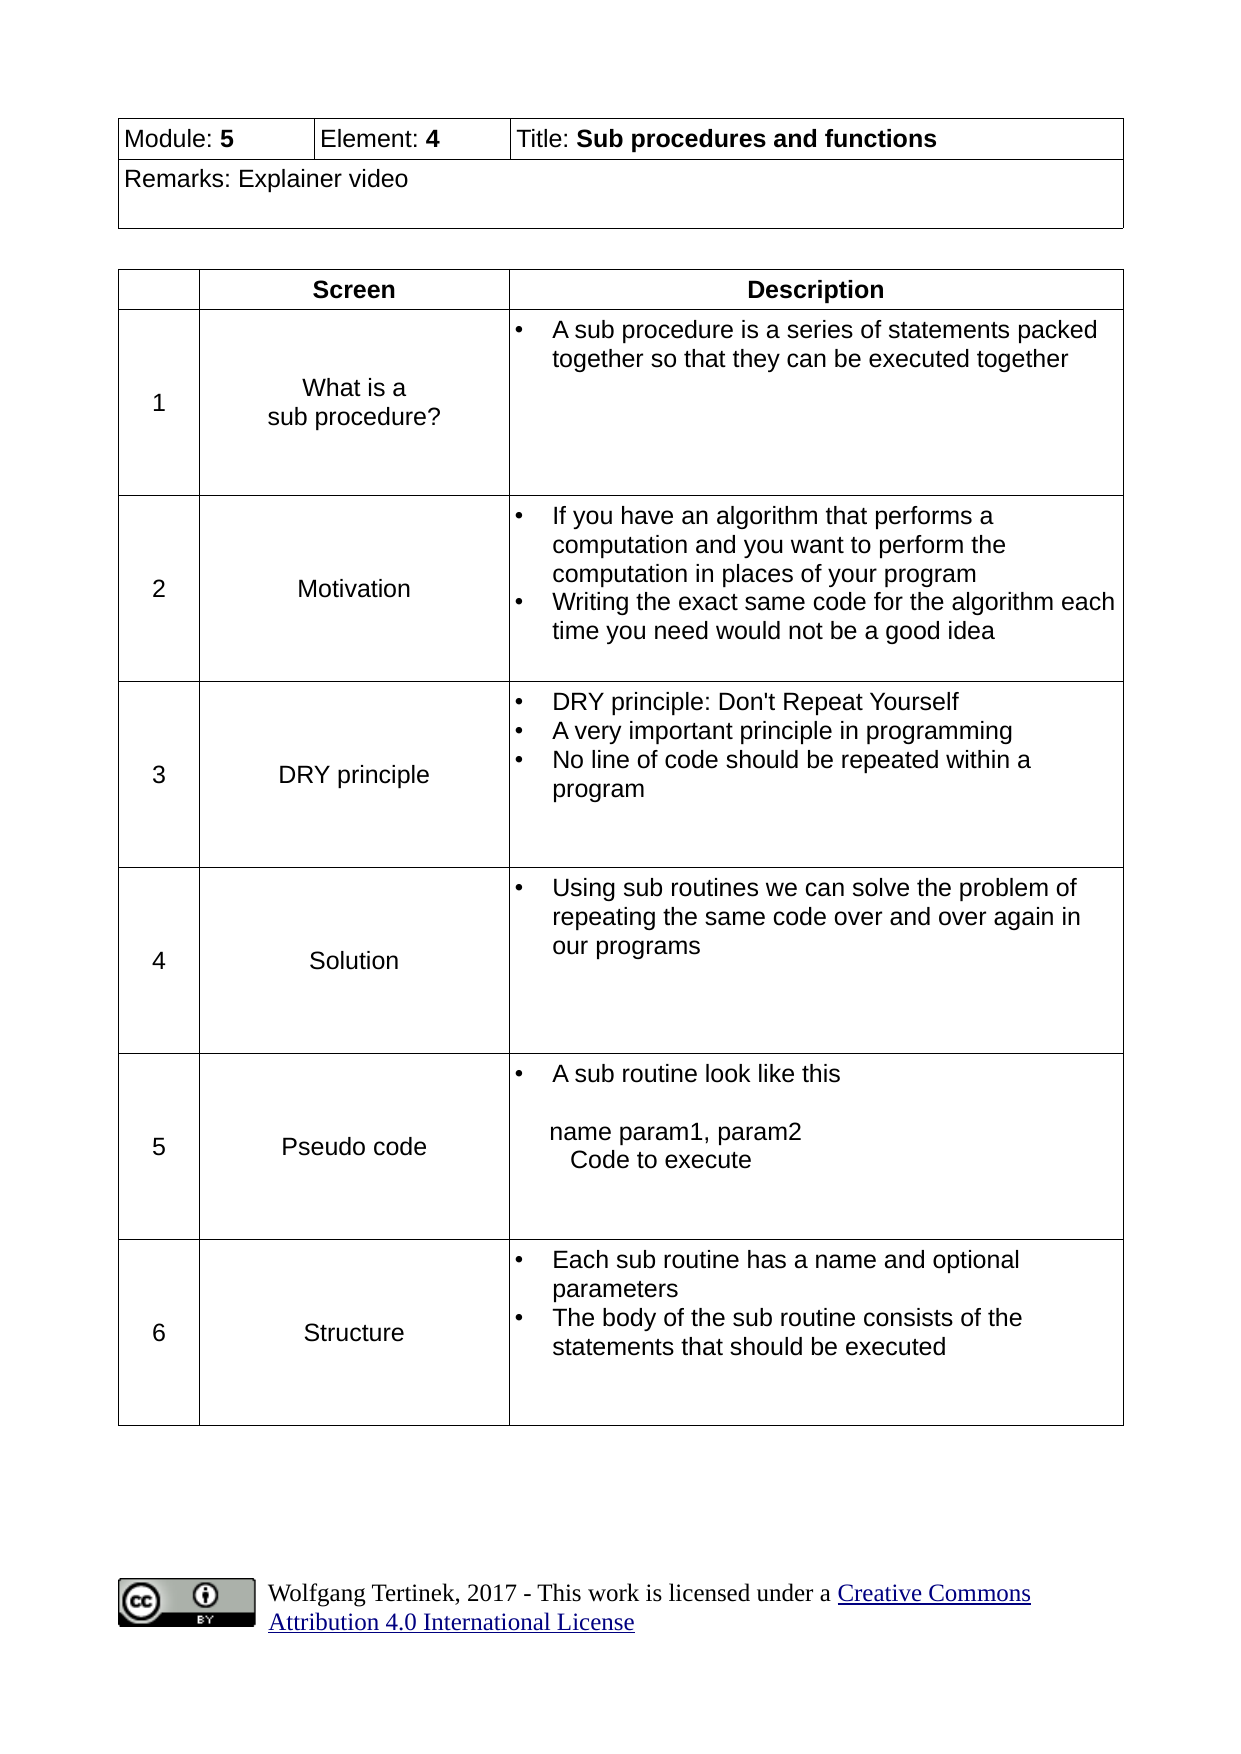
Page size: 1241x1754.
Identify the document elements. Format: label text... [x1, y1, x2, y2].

table_cell A sub procedure is a series of statements packed together so that they can be executed together [510, 310, 1123, 495]
table_cell 2 [119, 496, 199, 681]
table_cell DRY principle: Don't Repeat Yourself A very important principle in programming No line of code should be repeated within a program [510, 682, 1123, 867]
table_header Module: 5 [119, 119, 314, 158]
table_cell 1 [119, 310, 199, 495]
table_cell Motivation [200, 496, 509, 681]
table_header Title: Sub procedures and functions [511, 119, 1123, 158]
table_cell Each sub routine has a name and optional parameters The body of the sub routine consists of the statements that should be executed [510, 1240, 1123, 1425]
table_header Element: 4 [315, 119, 510, 158]
table_cell A sub routine look like this name param1, param2 Code to execute [510, 1054, 1123, 1239]
picture [118, 1578, 256, 1627]
table_cell If you have an algorithm that performs a computation and you want to perform the computation in places of your program Writing the exact same code for the algorithm each time you need would not be a good idea [510, 496, 1123, 681]
table_cell 3 [119, 682, 199, 867]
table_cell What is a sub procedure? [200, 310, 509, 495]
table_cell Pseudo code [200, 1054, 509, 1239]
table_cell 5 [119, 1054, 199, 1239]
table_cell Structure [200, 1240, 509, 1425]
table_cell DRY principle [200, 682, 509, 867]
table_cell Remarks: Explainer video [119, 160, 1123, 227]
table_header Screen [200, 270, 509, 309]
table_cell 4 [119, 868, 199, 1053]
table_header Description [510, 270, 1123, 309]
table_cell Solution [200, 868, 509, 1053]
table_header [119, 270, 199, 309]
table_cell Using sub routines we can solve the problem of repeating the same code over and over again in our programs [510, 868, 1123, 1053]
table_cell 6 [119, 1240, 199, 1425]
